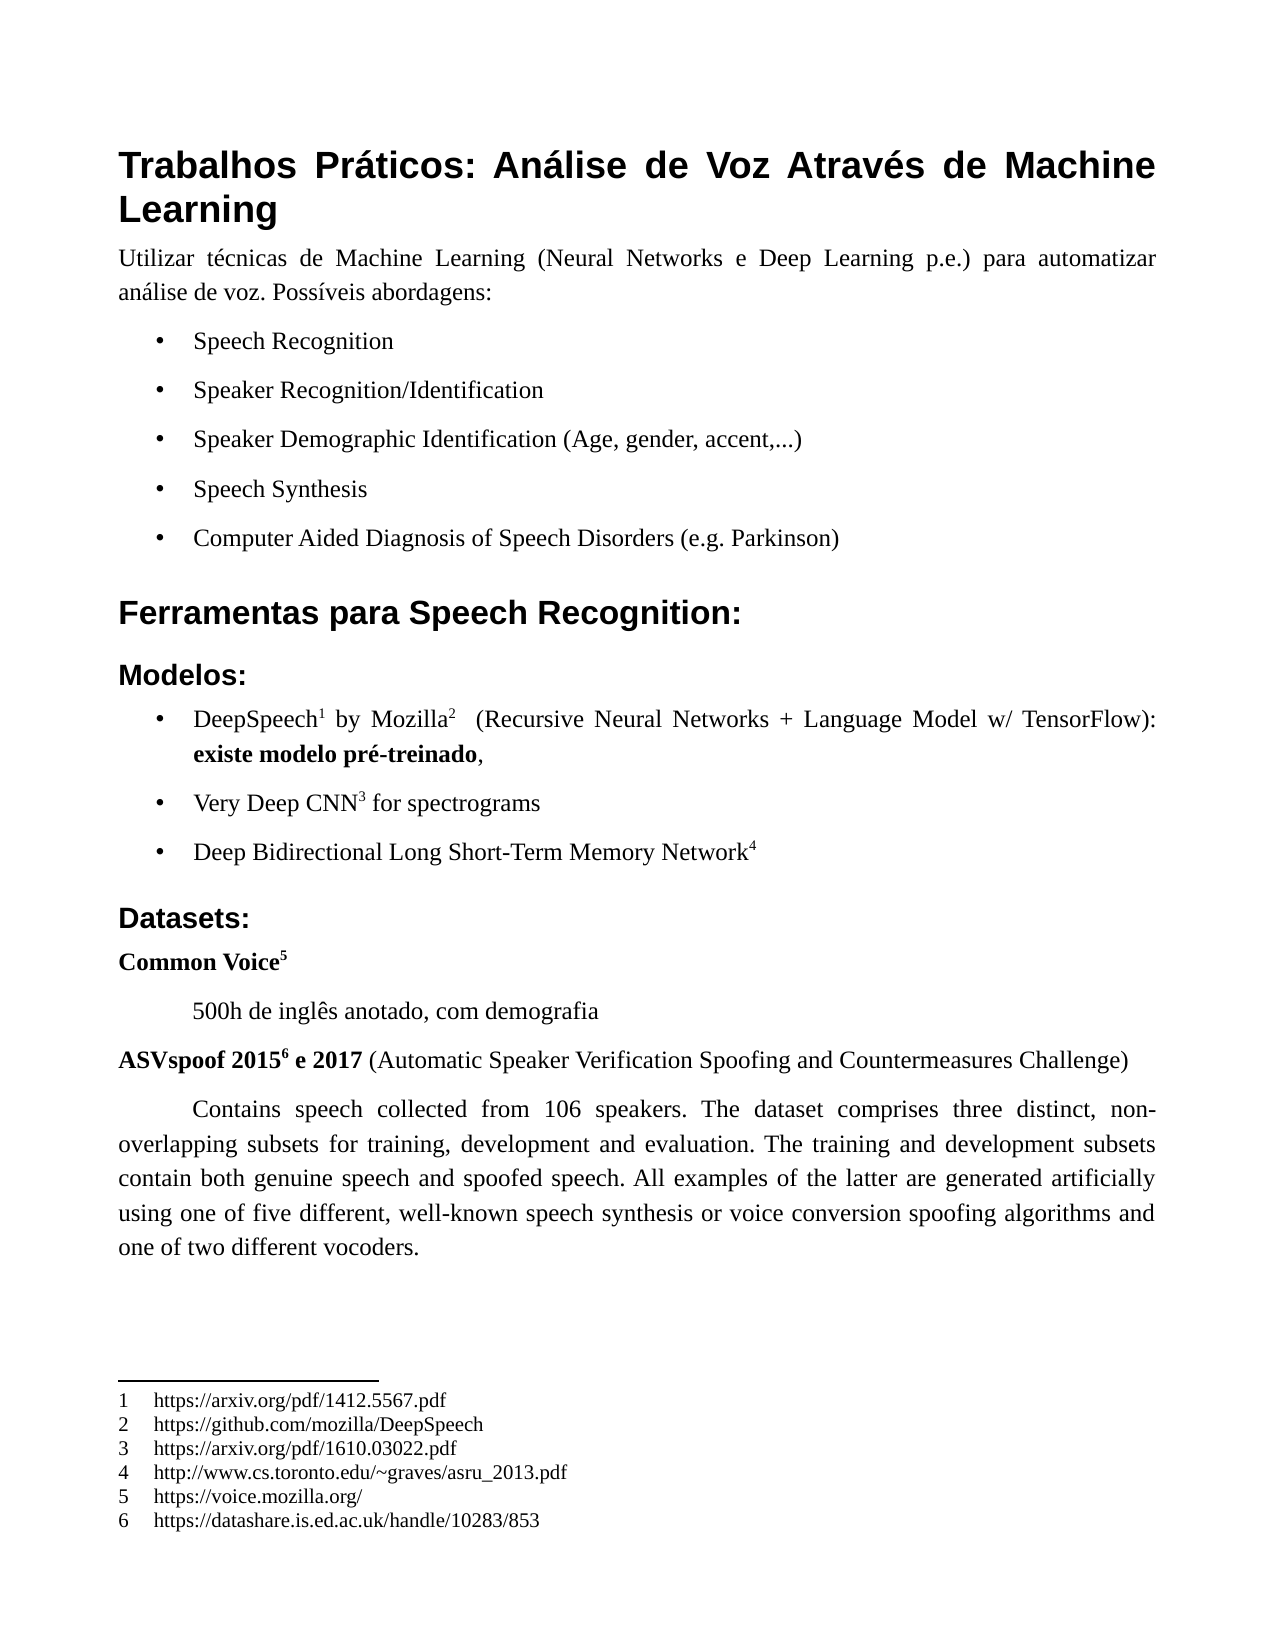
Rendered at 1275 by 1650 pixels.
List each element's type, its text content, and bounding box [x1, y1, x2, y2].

list Speaker Demographic Identification (Age, gender, accent,...) [156, 424, 1157, 453]
text Common Voice [118, 947, 1157, 976]
subtitle Modelos: [118, 658, 1157, 692]
subtitle Ferramentas para Speech Recognition: [118, 593, 1157, 631]
list Speaker Recognition/Identification [156, 376, 1157, 404]
subtitle Datasets: [118, 901, 1157, 934]
text 500h de inglês anotado, com demografia [118, 996, 1157, 1025]
list https://arxiv.org/pdf/1412.5567.pdf [118, 1387, 1157, 1412]
list https://arxiv.org/pdf/1610.03022.pdf [118, 1436, 1157, 1460]
text Utilizar técnicas de Machine Learning (Neural Networks e Deep Learning p.e.) para automatizar análise de voz. Possíveis abordagens: [118, 243, 1157, 306]
text Contains speech collected from 106 speakers. The dataset comprises three distinct, non-overlapping subsets for training, development and evaluation. The training and development subsets contain both genuine speech and spoofed speech. All examples of the latter are generated artificially using one of five different, well-known speech synthesis or voice conversion spoofing algorithms and one of two different vocoders. [118, 1094, 1157, 1261]
list Speech Synthesis [156, 474, 1157, 502]
list Speech Recognition [156, 326, 1157, 355]
text https://voice.mozilla.org/ [118, 1484, 1157, 1508]
subtitle Trabalhos Práticos: Análise de Voz Através de Machine Learning [118, 143, 1157, 230]
list DeepSpeech by Mozilla (Recursive Neural Networks + Language Model w/ TensorFlow): existe modelo pré-treinado, [156, 704, 1157, 768]
list Deep Bidirectional Long Short-Term Memory Network [156, 837, 1157, 866]
text https://datashare.is.ed.ac.uk/handle/10283/853 [118, 1508, 1157, 1532]
list Computer Aided Diagnosis of Speech Disorders (e.g. Parkinson) [156, 523, 1157, 551]
text ASVspoof 2015 e 2017 (Automatic Speaker Verification Spoofing and Countermeasures Challenge) [118, 1045, 1157, 1074]
list Very Deep CNN for spectrograms [156, 788, 1157, 817]
list https://github.com/mozilla/DeepSpeech [118, 1412, 1157, 1436]
list http://www.cs.toronto.edu/~graves/asru_2013.pdf [118, 1460, 1157, 1484]
